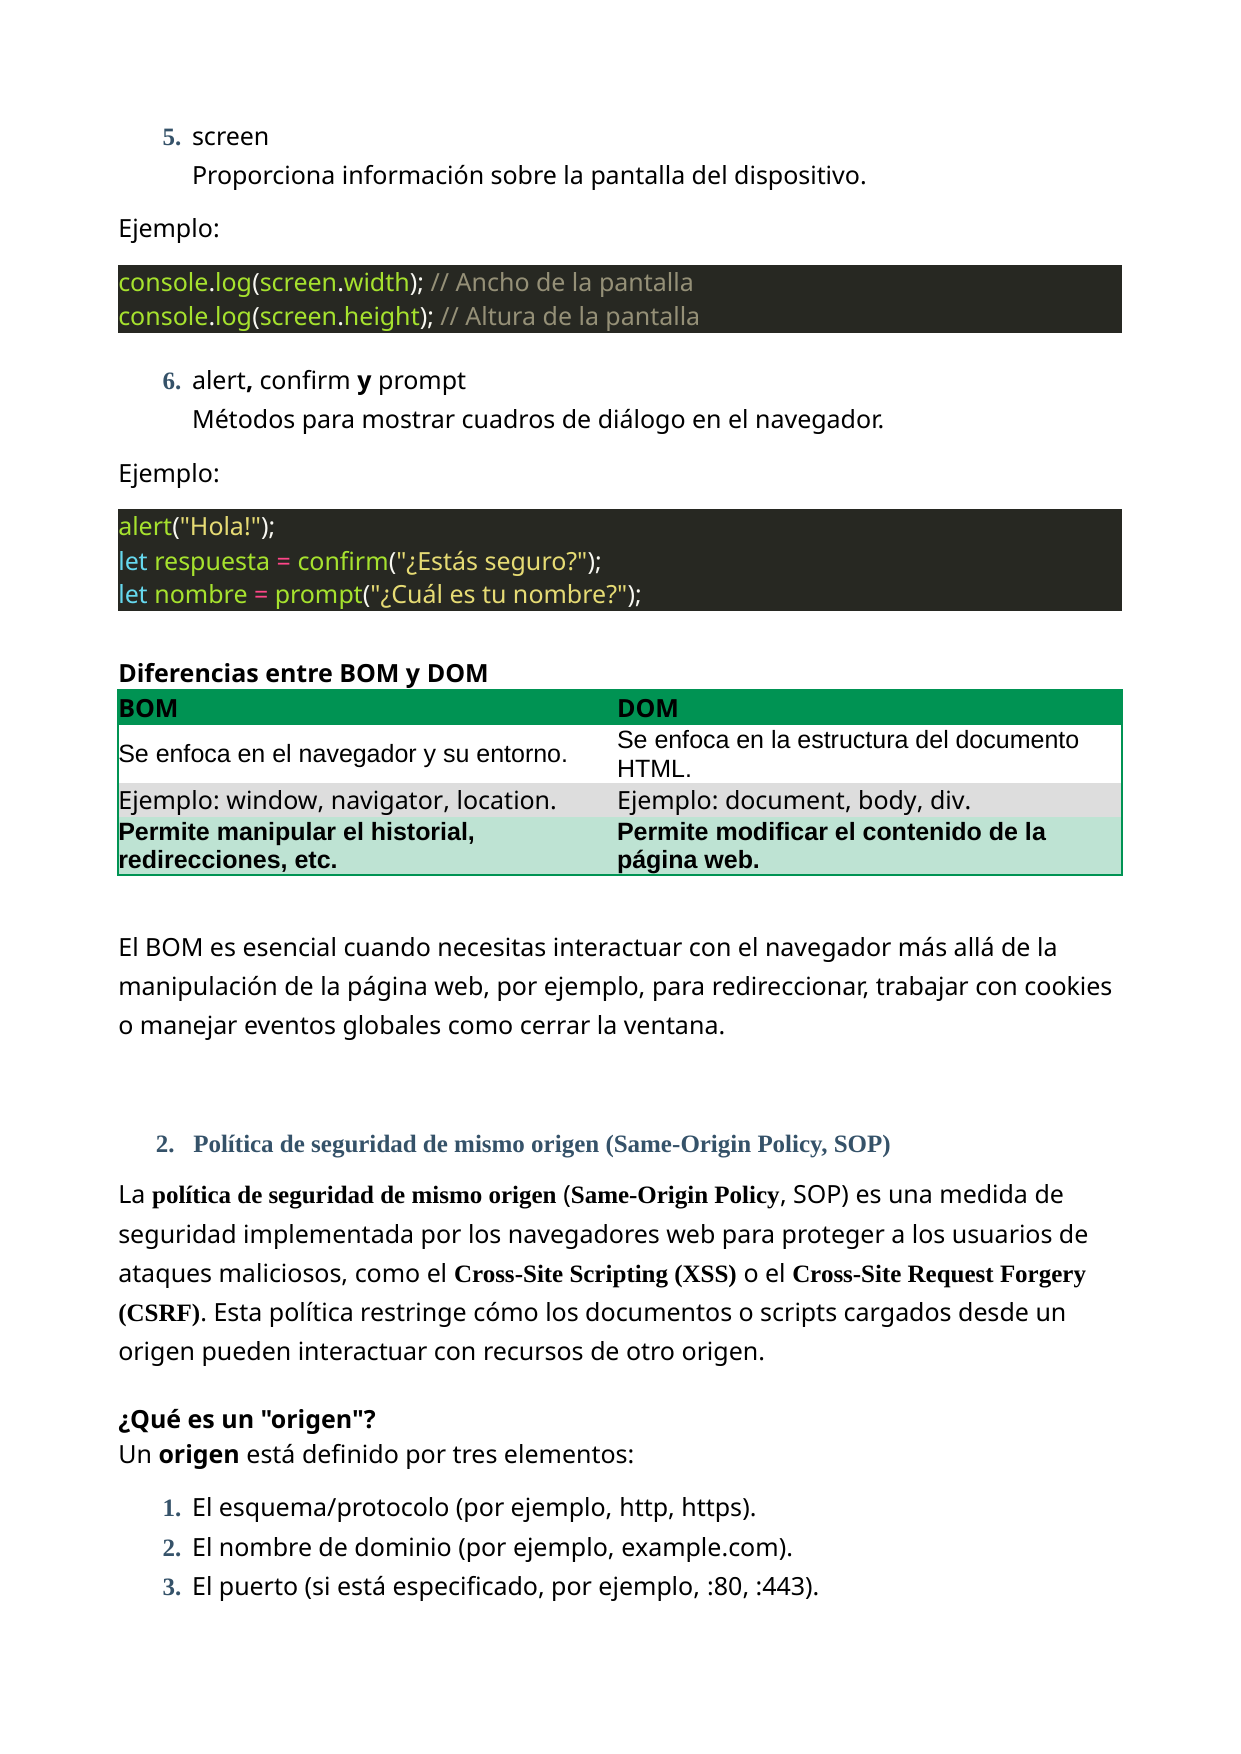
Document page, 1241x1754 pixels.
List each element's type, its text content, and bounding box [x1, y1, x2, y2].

table_header DOM [617, 691, 1121, 725]
table_cell Se enfoca en el navegador y su entorno. [119, 725, 617, 782]
text alert("Hola!"); [118, 509, 1122, 543]
text console.log(screen.width); // Ancho de la pantalla [118, 265, 1122, 299]
text El BOM es esencial cuando necesitas interactuar con el navegador más allá de la manipulación de la página web, por ejemplo, para redireccionar, trabajar con cookies o manejar eventos globales como cerrar la ventana. [118, 929, 1122, 1042]
text Un origen está definido por tres elementos: [118, 1436, 1122, 1470]
table_header BOM [119, 691, 617, 725]
table_cell Ejemplo: window, navigator, location. [119, 783, 617, 817]
subtitle Diferencias entre BOM y DOM [118, 655, 1122, 689]
list alert, confirm y prompt Métodos para mostrar cuadros de diálogo en el navegador. [162, 362, 1122, 436]
list screen Proporciona información sobre la pantalla del dispositivo. [162, 118, 1122, 191]
table_cell Ejemplo: document, body, div. [617, 783, 1121, 817]
table_cell Se enfoca en la estructura del documento HTML. [617, 725, 1121, 782]
list El nombre de dominio (por ejemplo, example.com). [162, 1529, 1122, 1563]
table_cell Permite modificar el contenido de la página web. [617, 817, 1121, 874]
list Política de seguridad de mismo origen (Same-Origin Policy, SOP) [156, 1129, 1122, 1158]
text let respuesta = confirm("¿Estás seguro?"); [118, 543, 1122, 577]
list El puerto (si está especificado, por ejemplo, :80, :443). [162, 1568, 1122, 1602]
text let nombre = prompt("¿Cuál es tu nombre?"); [118, 577, 1122, 611]
text Ejemplo: [118, 455, 1122, 489]
table_cell Permite manipular el historial, redirecciones, etc. [119, 817, 617, 874]
subtitle ¿Qué es un "origen"? [118, 1402, 1122, 1436]
text La política de seguridad de mismo origen (Same-Origin Policy, SOP) es una medida de seguridad implementada por los navegadores web para proteger a los usuarios de ataques maliciosos, como el Cross-Site Scripting (XSS) o el Cross-Site Request Forgery (CSRF). Esta política restringe cómo los documentos o scripts cargados desde un origen pueden interactuar con recursos de otro origen. [118, 1177, 1122, 1368]
text Ejemplo: [118, 211, 1122, 245]
text console.log(screen.height); // Altura de la pantalla [118, 299, 1122, 333]
list El esquema/protocolo (por ejemplo, http, https). [162, 1490, 1122, 1524]
